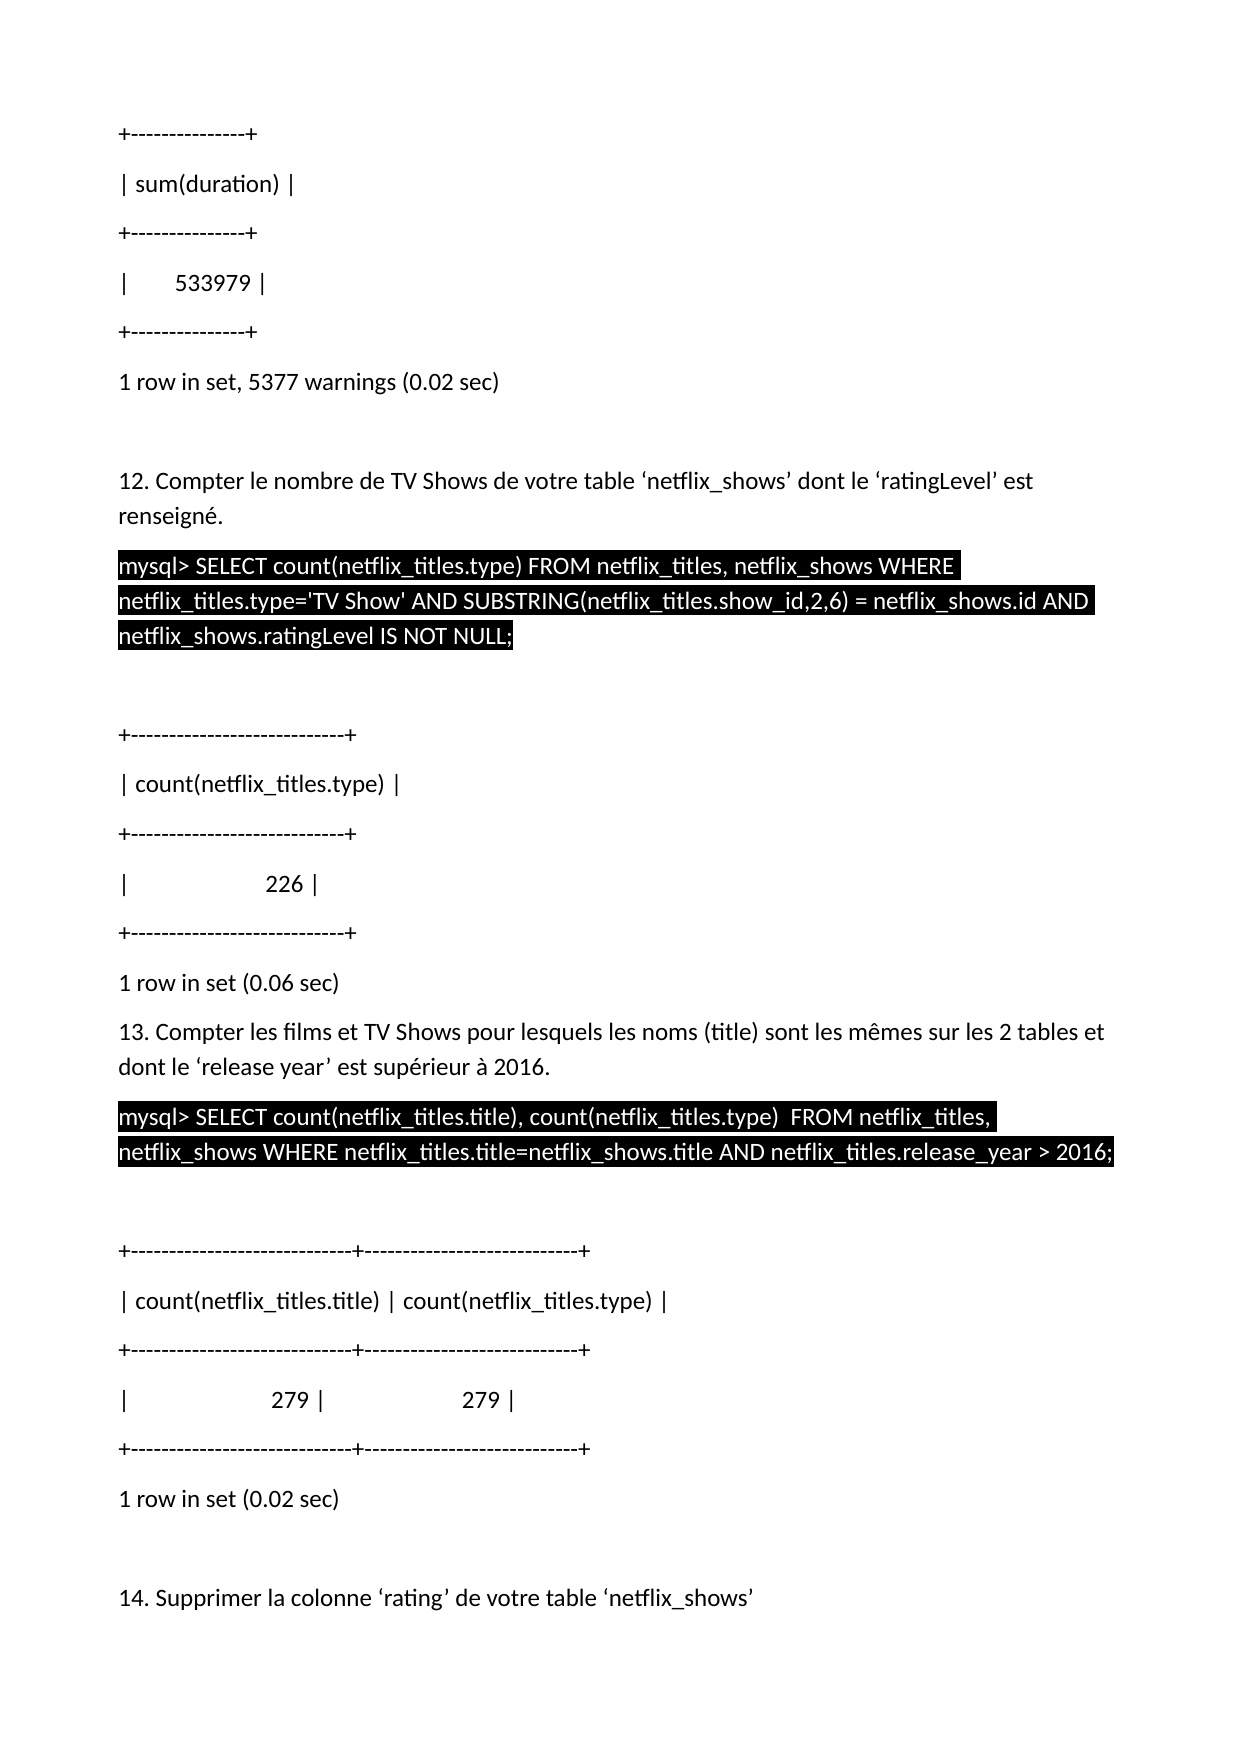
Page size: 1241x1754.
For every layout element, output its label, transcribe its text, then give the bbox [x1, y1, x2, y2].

text 1 row in set, 5377 warnings (0.02 sec) [118, 366, 1122, 397]
text +---------------+ [118, 316, 1122, 347]
text mysql> SELECT count(netflix_titles.type) FROM netflix_titles, netflix_shows WHERE netflix_titles.type='TV Show' AND SUBSTRING(netflix_titles.show_id,2,6) = netflix_shows.id AND netflix_shows.ratingLevel IS NOT NULL; [118, 550, 1122, 650]
text 1 row in set (0.06 sec) [118, 967, 1122, 997]
text | 533979 | [118, 267, 1122, 297]
text +----------------------------+ [118, 818, 1122, 849]
text mysql> SELECT count(netflix_titles.title), count(netflix_titles.type) FROM netflix_titles, netflix_shows WHERE netflix_titles.title=netflix_shows.title AND netflix_titles.release_year > 2016; [118, 1101, 1122, 1167]
text | sum(duration) | [118, 168, 1122, 198]
text +-----------------------------+----------------------------+ [118, 1334, 1122, 1365]
text 14. Supprimer la colonne ‘rating’ de votre table ‘netflix_shows’ [118, 1582, 1122, 1613]
text | 279 | 279 | [118, 1384, 1122, 1414]
text +----------------------------+ [118, 719, 1122, 749]
text 13. Compter les films et TV Shows pour lesquels les noms (title) sont les mêmes sur les 2 tables et dont le ‘release year’ est supérieur à 2016. [118, 1016, 1122, 1082]
text | 226 | [118, 868, 1122, 898]
text +---------------+ [118, 118, 1122, 149]
text 1 row in set (0.02 sec) [118, 1483, 1122, 1514]
text +----------------------------+ [118, 917, 1122, 948]
text +-----------------------------+----------------------------+ [118, 1235, 1122, 1266]
text | count(netflix_titles.type) | [118, 768, 1122, 799]
text +---------------+ [118, 217, 1122, 248]
text | count(netflix_titles.title) | count(netflix_titles.type) | [118, 1285, 1122, 1315]
text +-----------------------------+----------------------------+ [118, 1433, 1122, 1464]
text 12. Compter le nombre de TV Shows de votre table ‘netflix_shows’ dont le ‘ratingLevel’ est renseigné. [118, 465, 1122, 531]
